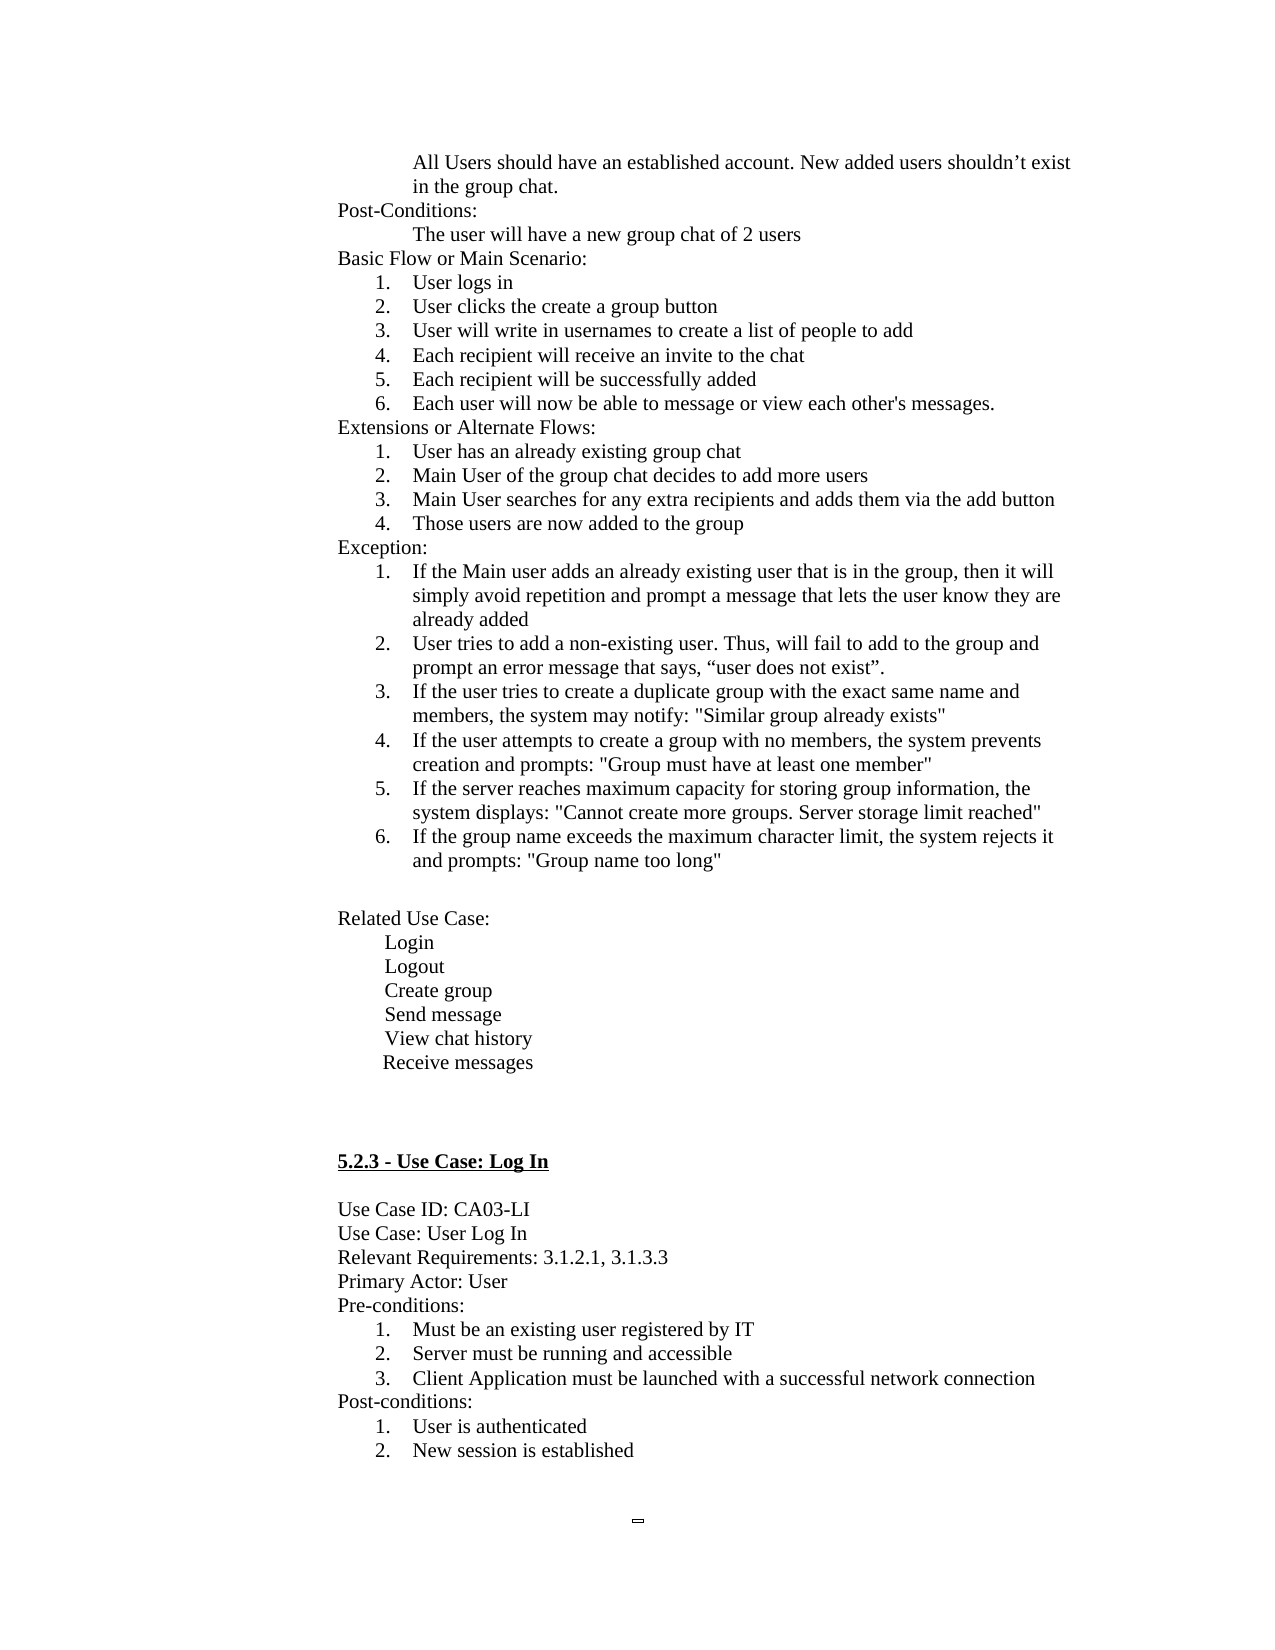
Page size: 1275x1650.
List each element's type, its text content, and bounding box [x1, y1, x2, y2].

text Relevant Requirements: 3.1.2.1, 3.1.3.3 [337, 1245, 1087, 1269]
text All Users should have an established account. New added users shouldn’t exist in the group chat. [412, 150, 1087, 198]
text Exception: [337, 535, 1087, 559]
text Basic Flow or Main Scenario: [337, 246, 1087, 270]
text Pre-conditions: [337, 1293, 1087, 1317]
text Primary Actor: User [337, 1269, 1087, 1293]
list Each recipient will be successfully added [375, 367, 1087, 391]
list User clicks the create a group button [375, 294, 1087, 318]
text Extensions or Alternate Flows: [337, 415, 1087, 439]
text Logout [337, 954, 1087, 978]
list Must be an existing user registered by IT [366, 1317, 1087, 1341]
list User has an already existing group chat [375, 439, 1087, 463]
list User logs in [375, 270, 1087, 294]
list Client Application must be launched with a successful network connection [375, 1365, 1087, 1389]
text 5.2.3 - Use Case: Log In [337, 1149, 1087, 1173]
list Main User of the group chat decides to add more users [375, 463, 1087, 487]
list User tries to add a non-existing user. Thus, will fail to add to the group and prompt an error message that says, “user does not exist”. [375, 631, 1087, 679]
text Post-conditions: [337, 1389, 1087, 1413]
list Server must be running and accessible [375, 1341, 1087, 1365]
text Use Case ID: CA03-LI [337, 1197, 1087, 1221]
list User will write in usernames to create a list of people to add [375, 318, 1087, 342]
list If the group name exceeds the maximum character limit, the system rejects it and prompts: "Group name too long" [375, 824, 1087, 872]
text Post-Conditions: [337, 198, 1087, 222]
text Receive messages [262, 1050, 1087, 1074]
list Those users are now added to the group [375, 511, 1087, 535]
list Each user will now be able to message or view each other's messages. [375, 391, 1087, 415]
text Create group [337, 978, 1087, 1002]
list If the server reaches maximum capacity for storing group information, the system displays: "Cannot create more groups. Server storage limit reached" [375, 776, 1087, 824]
text View chat history [337, 1026, 1087, 1050]
text Login [337, 930, 1087, 954]
list Main User searches for any extra recipients and adds them via the add button [375, 487, 1087, 511]
list If the user tries to create a duplicate group with the exact same name and members, the system may notify: "Similar group already exists" [375, 679, 1087, 727]
text Send message [337, 1002, 1087, 1026]
list If the Main user adds an already existing user that is in the group, then it will simply avoid repetition and prompt a message that lets the user know they are already added [375, 559, 1087, 631]
list If the user attempts to create a group with no members, the system prevents creation and prompts: "Group must have at least one member" [375, 727, 1087, 776]
list User is authenticated [375, 1413, 1087, 1438]
list Each recipient will receive an invite to the chat [375, 342, 1087, 367]
text The user will have a new group chat of 2 users [337, 222, 1087, 246]
text Related Use Case: [337, 906, 1087, 930]
list New session is established [375, 1438, 1087, 1462]
text Use Case: User Log In [337, 1221, 1087, 1245]
